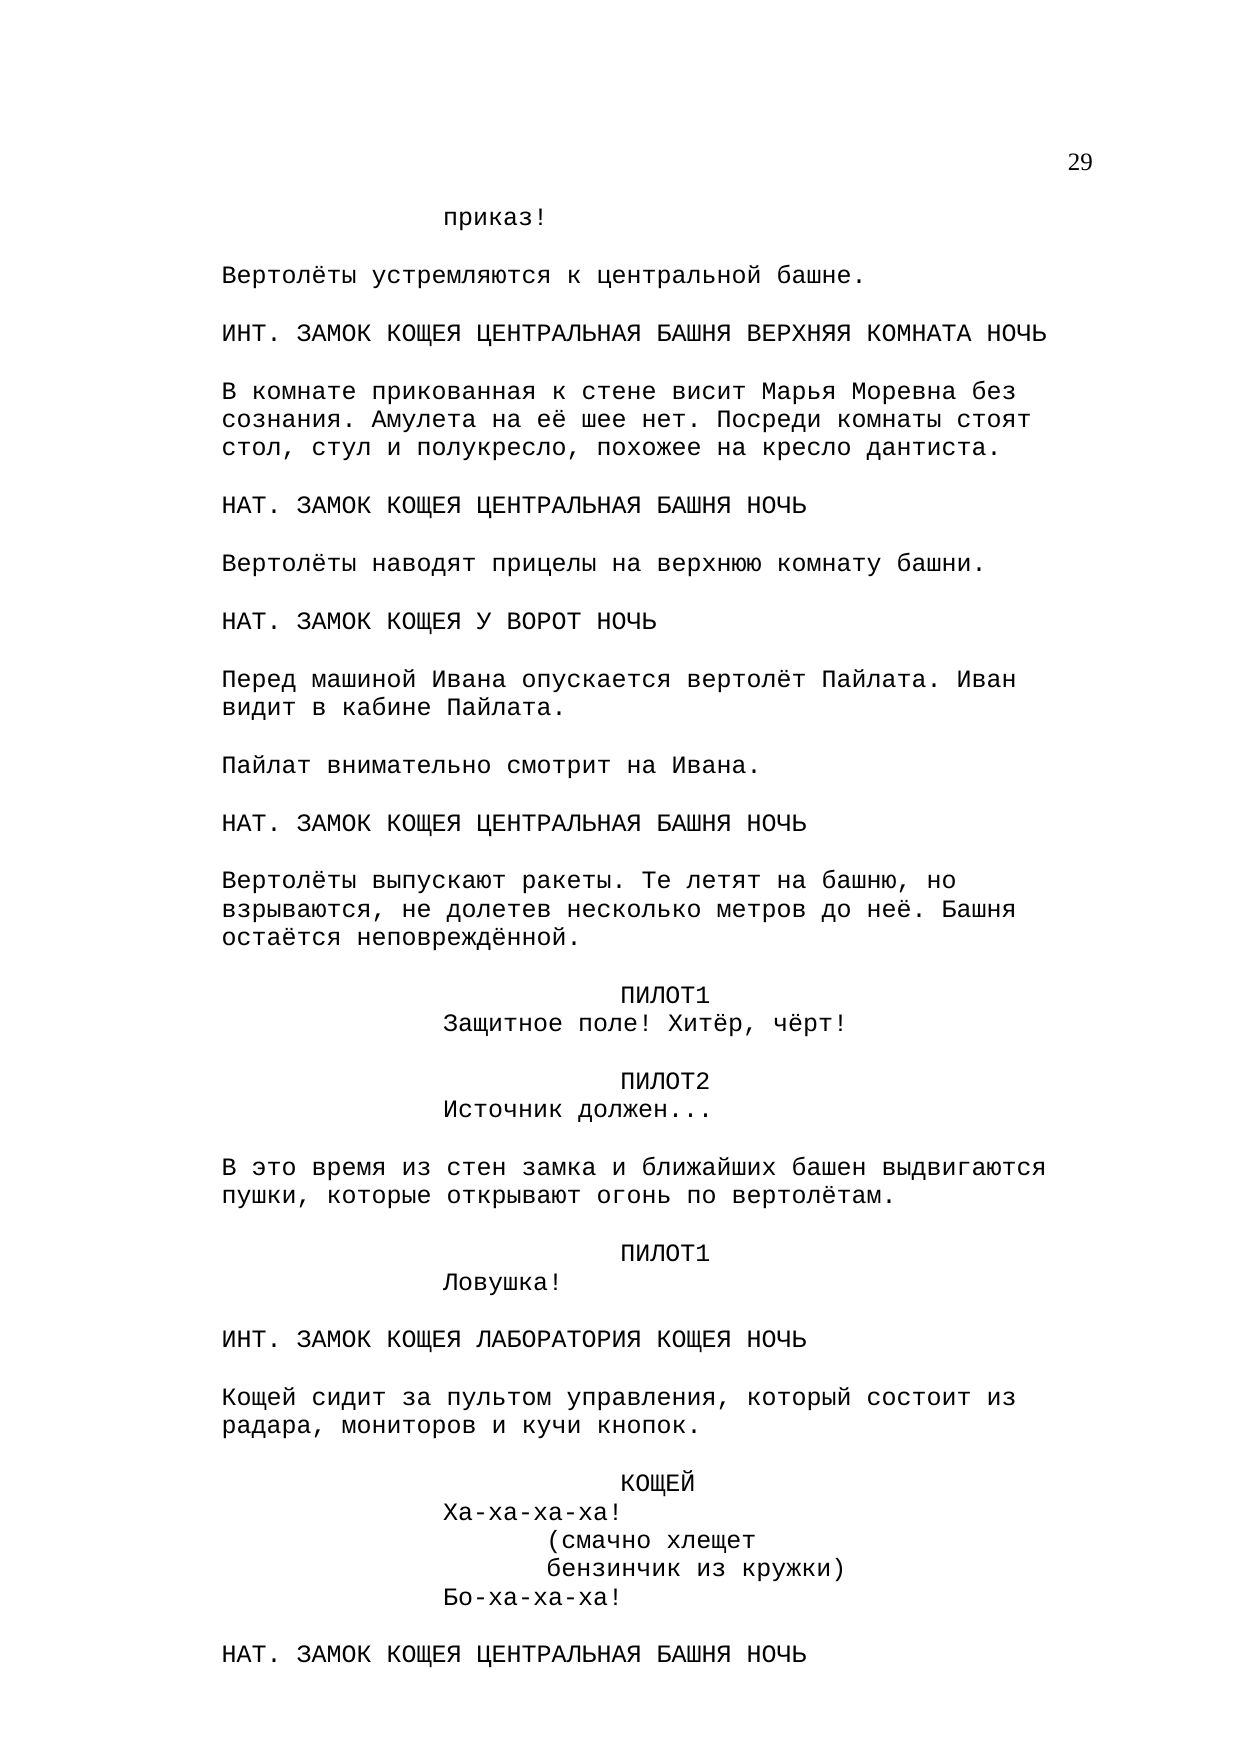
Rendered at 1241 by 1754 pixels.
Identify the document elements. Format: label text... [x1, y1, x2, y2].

text В это время из стен замка и ближайших башен выдвигаются пушки, которые открывают огонь по вертолётам. [221, 1155, 1093, 1211]
text Защитное поле! Хитёр, чёрт! [443, 1011, 871, 1039]
text Пайлат внимательно смотрит на Ивана. [221, 752, 1093, 781]
text КОЩЕЙ [620, 1471, 1093, 1499]
text (смачно хлещет бензинчик из кружки) [546, 1528, 871, 1584]
text Кощей сидит за пультом управления, который состоит из радара, мониторов и кучи кнопок. [221, 1385, 1093, 1441]
text НАТ. ЗАМОК КОЩЕЯ ЦЕНТРАЛЬНАЯ БАШНЯ НОЧЬ [221, 493, 1093, 521]
text НАТ. ЗАМОК КОЩЕЯ У ВОРОТ НОЧЬ [221, 608, 1093, 637]
text НАТ. ЗАМОК КОЩЕЯ ЦЕНТРАЛЬНАЯ БАШНЯ НОЧЬ [221, 810, 1093, 838]
text НАТ. ЗАМОК КОЩЕЯ ЦЕНТРАЛЬНАЯ БАШНЯ НОЧЬ [221, 1642, 1093, 1670]
text Ловушка! [443, 1269, 871, 1297]
text Вертолёты наводят прицелы на верхнюю комнату башни. [221, 551, 1093, 579]
text Бо-ха-ха-ха! [443, 1584, 871, 1613]
text Вертолёты выпускают ракеты. Те летят на башню, но взрываются, не долетев несколько метров до неё. Башня остаётся неповреждённой. [221, 868, 1093, 953]
text В комнате прикованная к стене висит Марья Моревна без сознания. Амулета на её шее нет. Посреди комнаты стоят стол, стул и полукресло, похожее на кресло дантиста. [221, 378, 1093, 463]
text Источник должен... [443, 1097, 871, 1125]
text ИНТ. ЗАМОК КОЩЕЯ ЛАБОРАТОРИЯ КОЩЕЯ НОЧЬ [221, 1327, 1093, 1355]
text Ха-ха-ха-ха! [443, 1499, 871, 1528]
text Перед машиной Ивана опускается вертолёт Пайлата. Иван видит в кабине Пайлата. [221, 666, 1093, 723]
text ПИЛОТ1 [620, 1241, 1093, 1269]
text ПИЛОТ2 [620, 1068, 1093, 1097]
text Вертолёты устремляются к центральной башне. [221, 263, 1093, 291]
text ПИЛОТ1 [620, 982, 1093, 1011]
text приказ! [443, 205, 871, 233]
text ИНТ. ЗАМОК КОЩЕЯ ЦЕНТРАЛЬНАЯ БАШНЯ ВЕРХНЯЯ КОМНАТА НОЧЬ [221, 320, 1093, 349]
